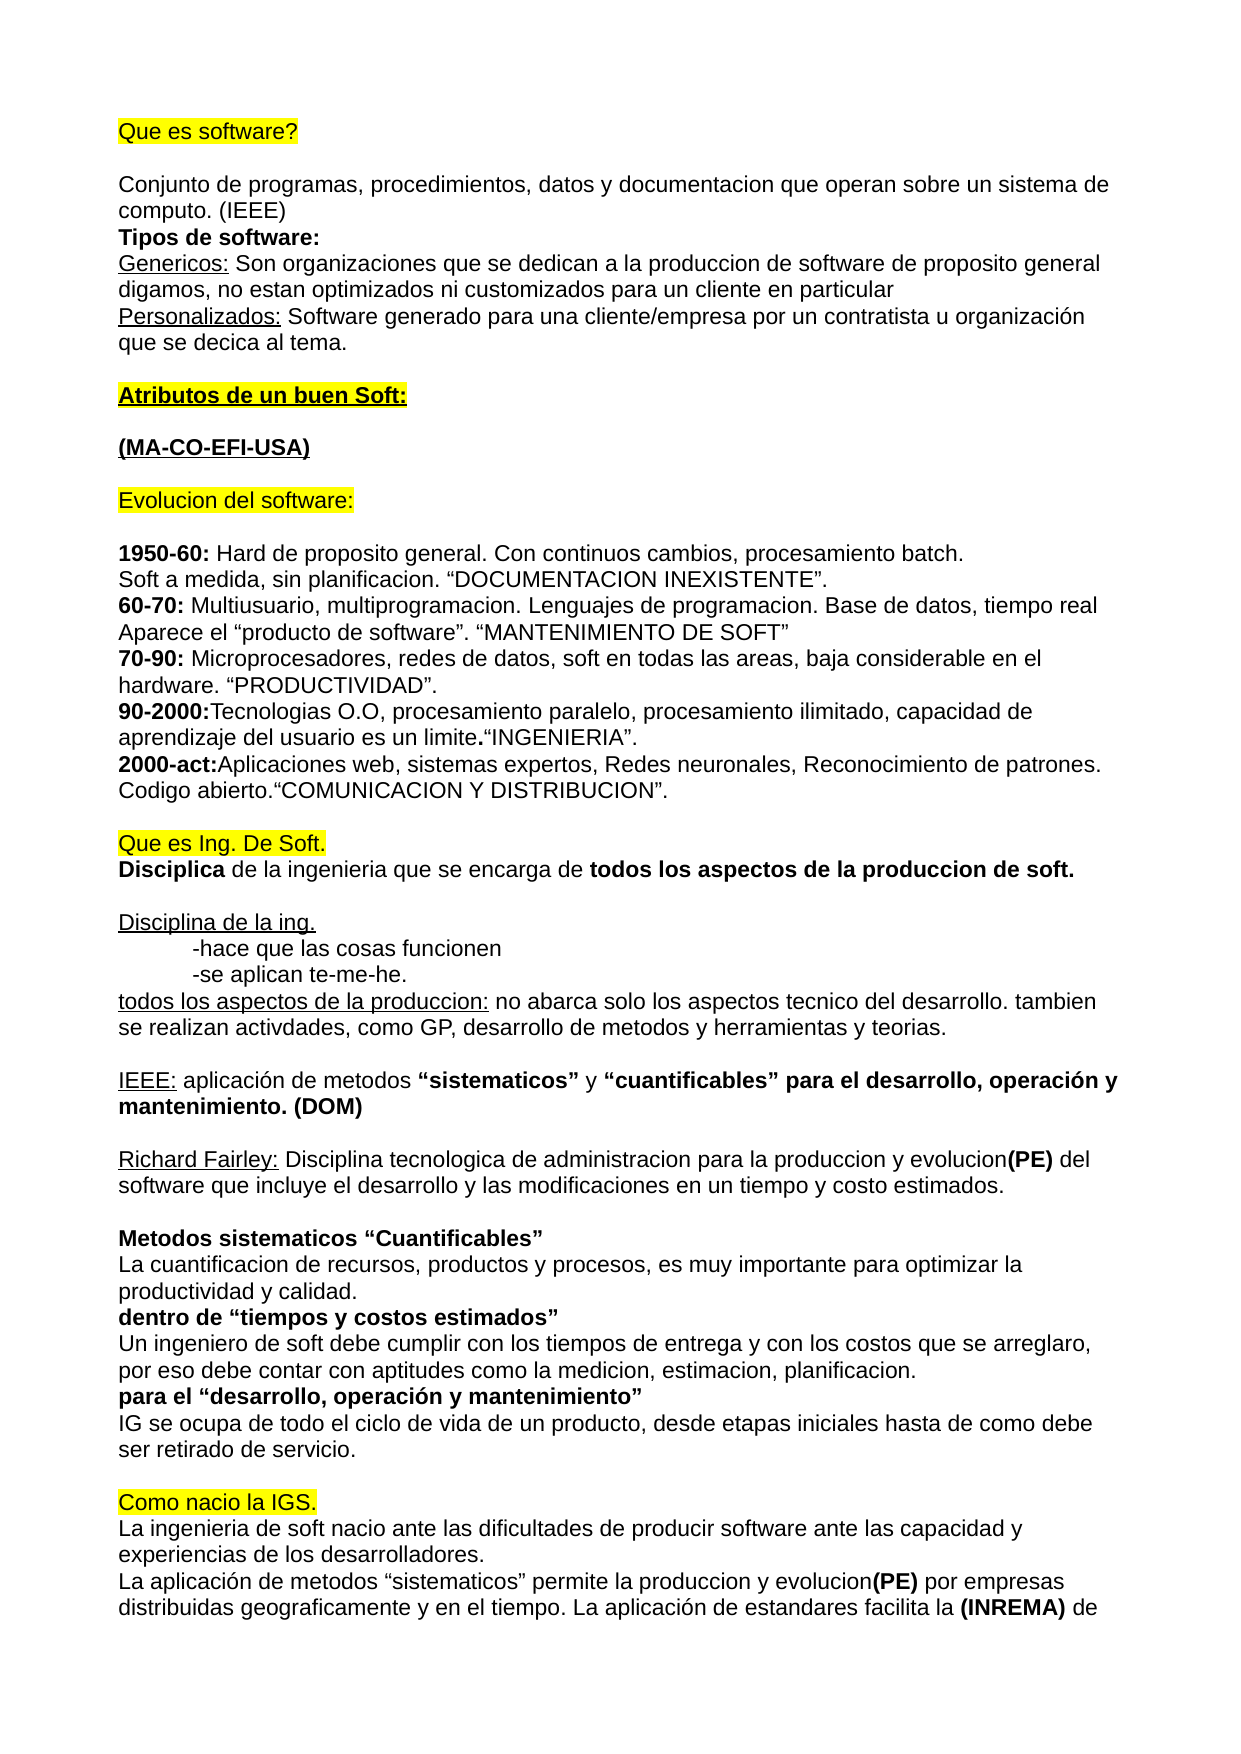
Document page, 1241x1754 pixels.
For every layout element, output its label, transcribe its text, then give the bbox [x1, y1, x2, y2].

text Atributos de un buen Soft: [118, 382, 1122, 408]
text Disciplina de la ing. [118, 909, 1122, 935]
text Soft a medida, sin planificacion. “DOCUMENTACION INEXISTENTE”. [118, 566, 1122, 592]
text La cuantificacion de recursos, productos y procesos, es muy importante para optimizar la productividad y calidad. [118, 1251, 1122, 1304]
text 2000-act:Aplicaciones web, sistemas expertos, Redes neuronales, Reconocimiento de patrones. Codigo abierto.“COMUNICACION Y DISTRIBUCION”. [118, 751, 1122, 803]
text Genericos: Son organizaciones que se dedican a la produccion de software de proposito general digamos, no estan optimizados ni customizados para un cliente en particular [118, 250, 1122, 303]
text 60-70: Multiusuario, multiprogramacion. Lenguajes de programacion. Base de datos, tiempo real Aparece el “producto de software”. “MANTENIMIENTO DE SOFT” [118, 592, 1122, 645]
text Como nacio la IGS. [118, 1488, 1122, 1515]
text Que es software? [118, 118, 1122, 144]
text todos los aspectos de la produccion: no abarca solo los aspectos tecnico del desarrollo. tambien se realizan activdades, como GP, desarrollo de metodos y herramientas y teorias. [118, 988, 1122, 1041]
text -se aplican te-me-he. [118, 961, 1122, 988]
text La aplicación de metodos “sistematicos” permite la produccion y evolucion(PE) por empresas distribuidas geograficamente y en el tiempo. La aplicación de estandares facilita la (INREMA) de [118, 1568, 1122, 1620]
text Conjunto de programas, procedimientos, datos y documentacion que operan sobre un sistema de computo. (IEEE) [118, 171, 1122, 223]
text Que es Ing. De Soft. [118, 830, 1122, 856]
text Richard Fairley: Disciplina tecnologica de administracion para la produccion y evolucion(PE) del software que incluye el desarrollo y las modificaciones en un tiempo y costo estimados. [118, 1146, 1122, 1199]
text 70-90: Microprocesadores, redes de datos, soft en todas las areas, baja considerable en el hardware. “PRODUCTIVIDAD”. [118, 645, 1122, 698]
text Disciplica de la ingenieria que se encarga de todos los aspectos de la produccion de soft. [118, 856, 1122, 882]
text Tipos de software: [118, 223, 1122, 250]
text IEEE: aplicación de metodos “sistematicos” y “cuantificables” para el desarrollo, operación y mantenimiento. (DOM) [118, 1067, 1122, 1119]
text IG se ocupa de todo el ciclo de vida de un producto, desde etapas iniciales hasta de como debe ser retirado de servicio. [118, 1409, 1122, 1462]
text (MA-CO-EFI-USA) [118, 434, 1122, 461]
text Evolucion del software: [118, 487, 1122, 513]
text 1950-60: Hard de proposito general. Con continuos cambios, procesamiento batch. [118, 540, 1122, 566]
text para el “desarrollo, operación y mantenimiento” [118, 1383, 1122, 1409]
text La ingenieria de soft nacio ante las dificultades de producir software ante las capacidad y experiencias de los desarrolladores. [118, 1515, 1122, 1568]
text dentro de “tiempos y costos estimados” [118, 1304, 1122, 1330]
text 90-2000:Tecnologias O.O, procesamiento paralelo, procesamiento ilimitado, capacidad de aprendizaje del usuario es un limite.“INGENIERIA”. [118, 698, 1122, 751]
text -hace que las cosas funcionen [118, 935, 1122, 961]
text Metodos sistematicos “Cuantificables” [118, 1225, 1122, 1251]
text Un ingeniero de soft debe cumplir con los tiempos de entrega y con los costos que se arreglaro, por eso debe contar con aptitudes como la medicion, estimacion, planificacion. [118, 1330, 1122, 1383]
text Personalizados: Software generado para una cliente/empresa por un contratista u organización que se decica al tema. [118, 303, 1122, 355]
